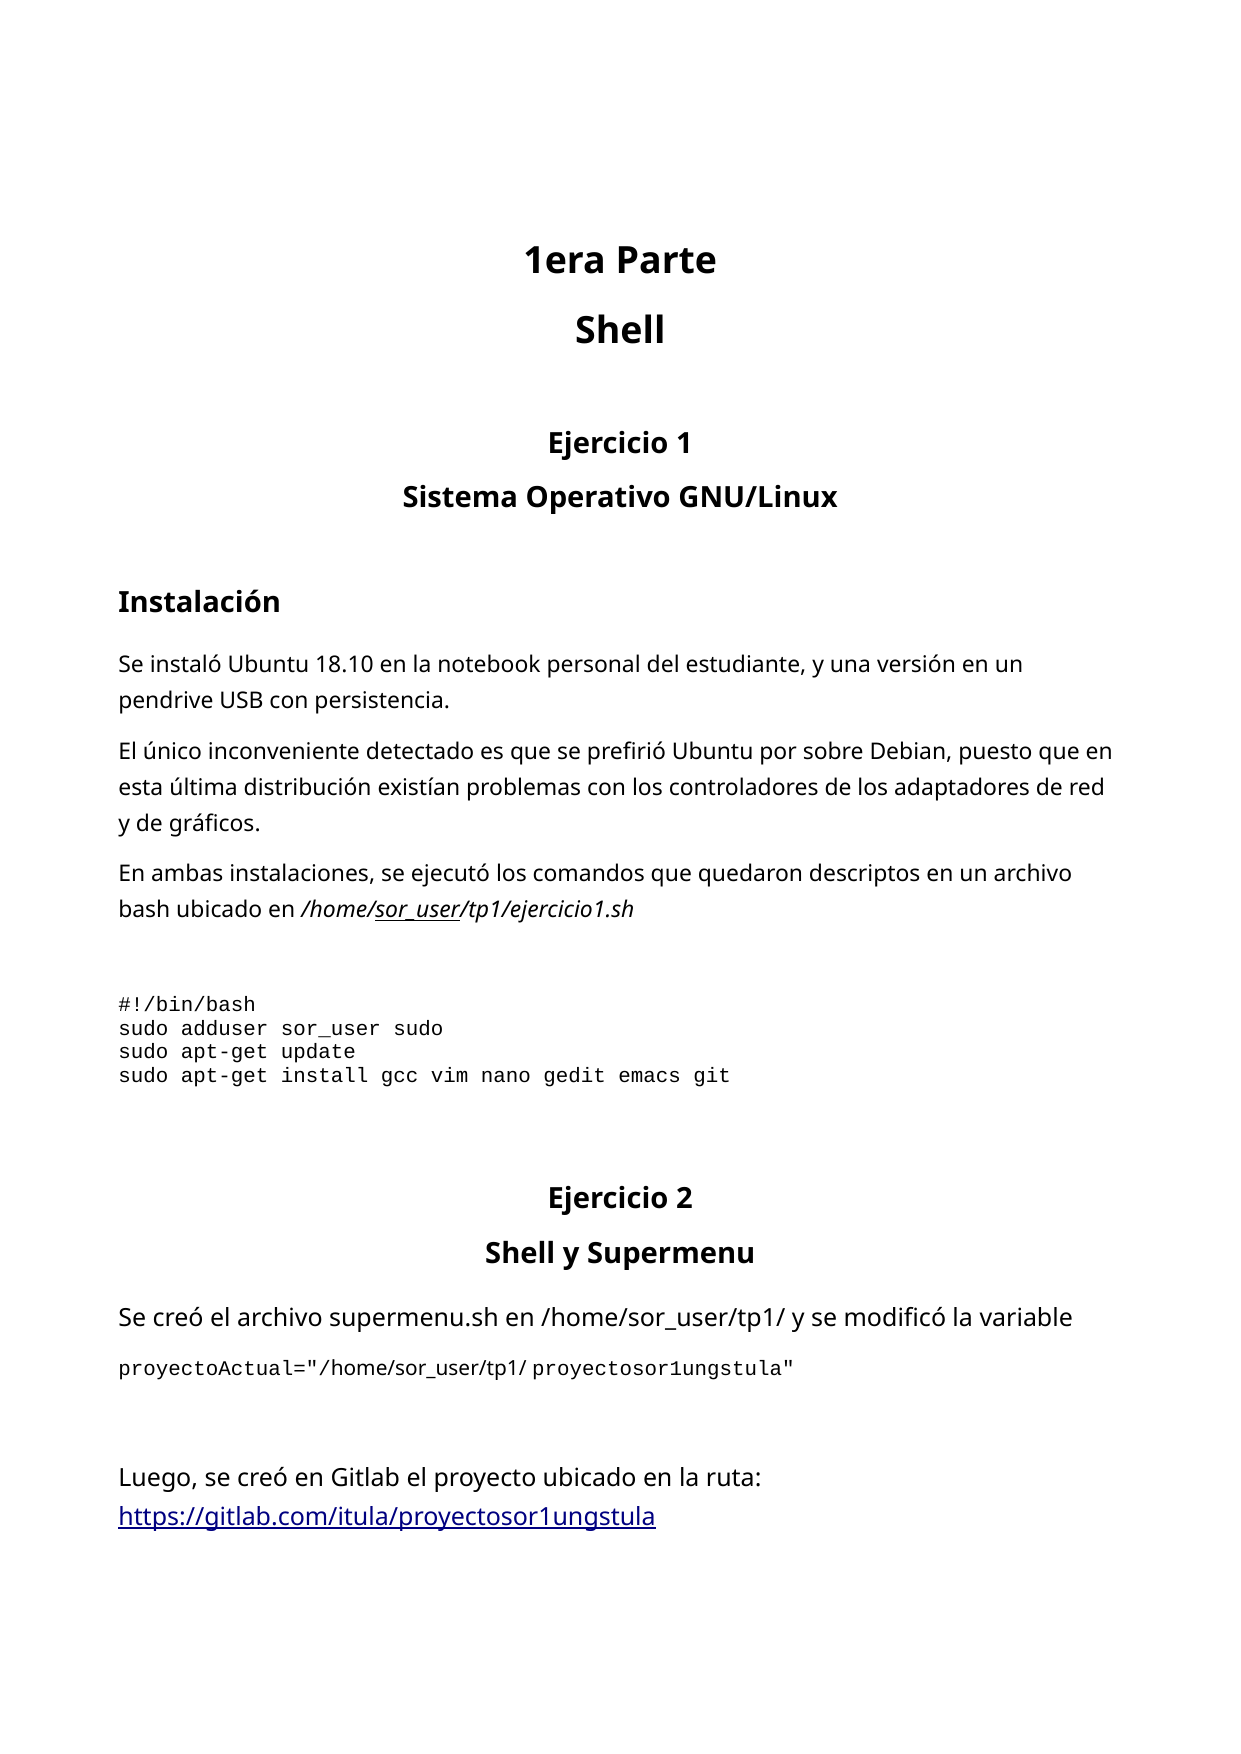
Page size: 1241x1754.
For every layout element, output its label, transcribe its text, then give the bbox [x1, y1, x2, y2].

text Se instaló Ubuntu 18.10 en la notebook personal del estudiante, y una versión en un pendrive USB con persistencia. [118, 648, 1122, 716]
text Se creó el archivo supermenu.sh en /home/sor_user/tp1/ y se modificó la variable [118, 1300, 1122, 1334]
text #!/bin/bash [118, 994, 1122, 1018]
text El único inconveniente detectado es que se prefirió Ubuntu por sobre Debian, puesto que en esta última distribución existían problemas con los controladores de los adaptadores de red y de gráficos. [118, 735, 1122, 838]
subtitle Ejercicio 1 Sistema Operativo GNU/Linux [118, 422, 1122, 516]
text sudo apt-get update [118, 1042, 1122, 1065]
text Luego, se creó en Gitlab el proyecto ubicado en la ruta: https://gitlab.com/itula/proyectosor1ungstula [118, 1459, 1122, 1533]
subtitle Ejercicio 2 Shell y Supermenu [118, 1178, 1122, 1272]
text proyectoActual="/home/sor_user/tp1/ proyectosor1ungstula" [118, 1353, 1122, 1382]
text En ambas instalaciones, se ejecutó los comandos que quedaron descriptos en un archivo bash ubicado en /home/sor_user/tp1/ejercicio1.sh [118, 857, 1122, 924]
text sudo apt-get install gcc vim nano gedit emacs git [118, 1065, 1122, 1089]
text 1era Parte Shell [118, 233, 1122, 354]
subtitle Instalación [118, 581, 1122, 621]
text sudo adduser sor_user sudo [118, 1018, 1122, 1042]
